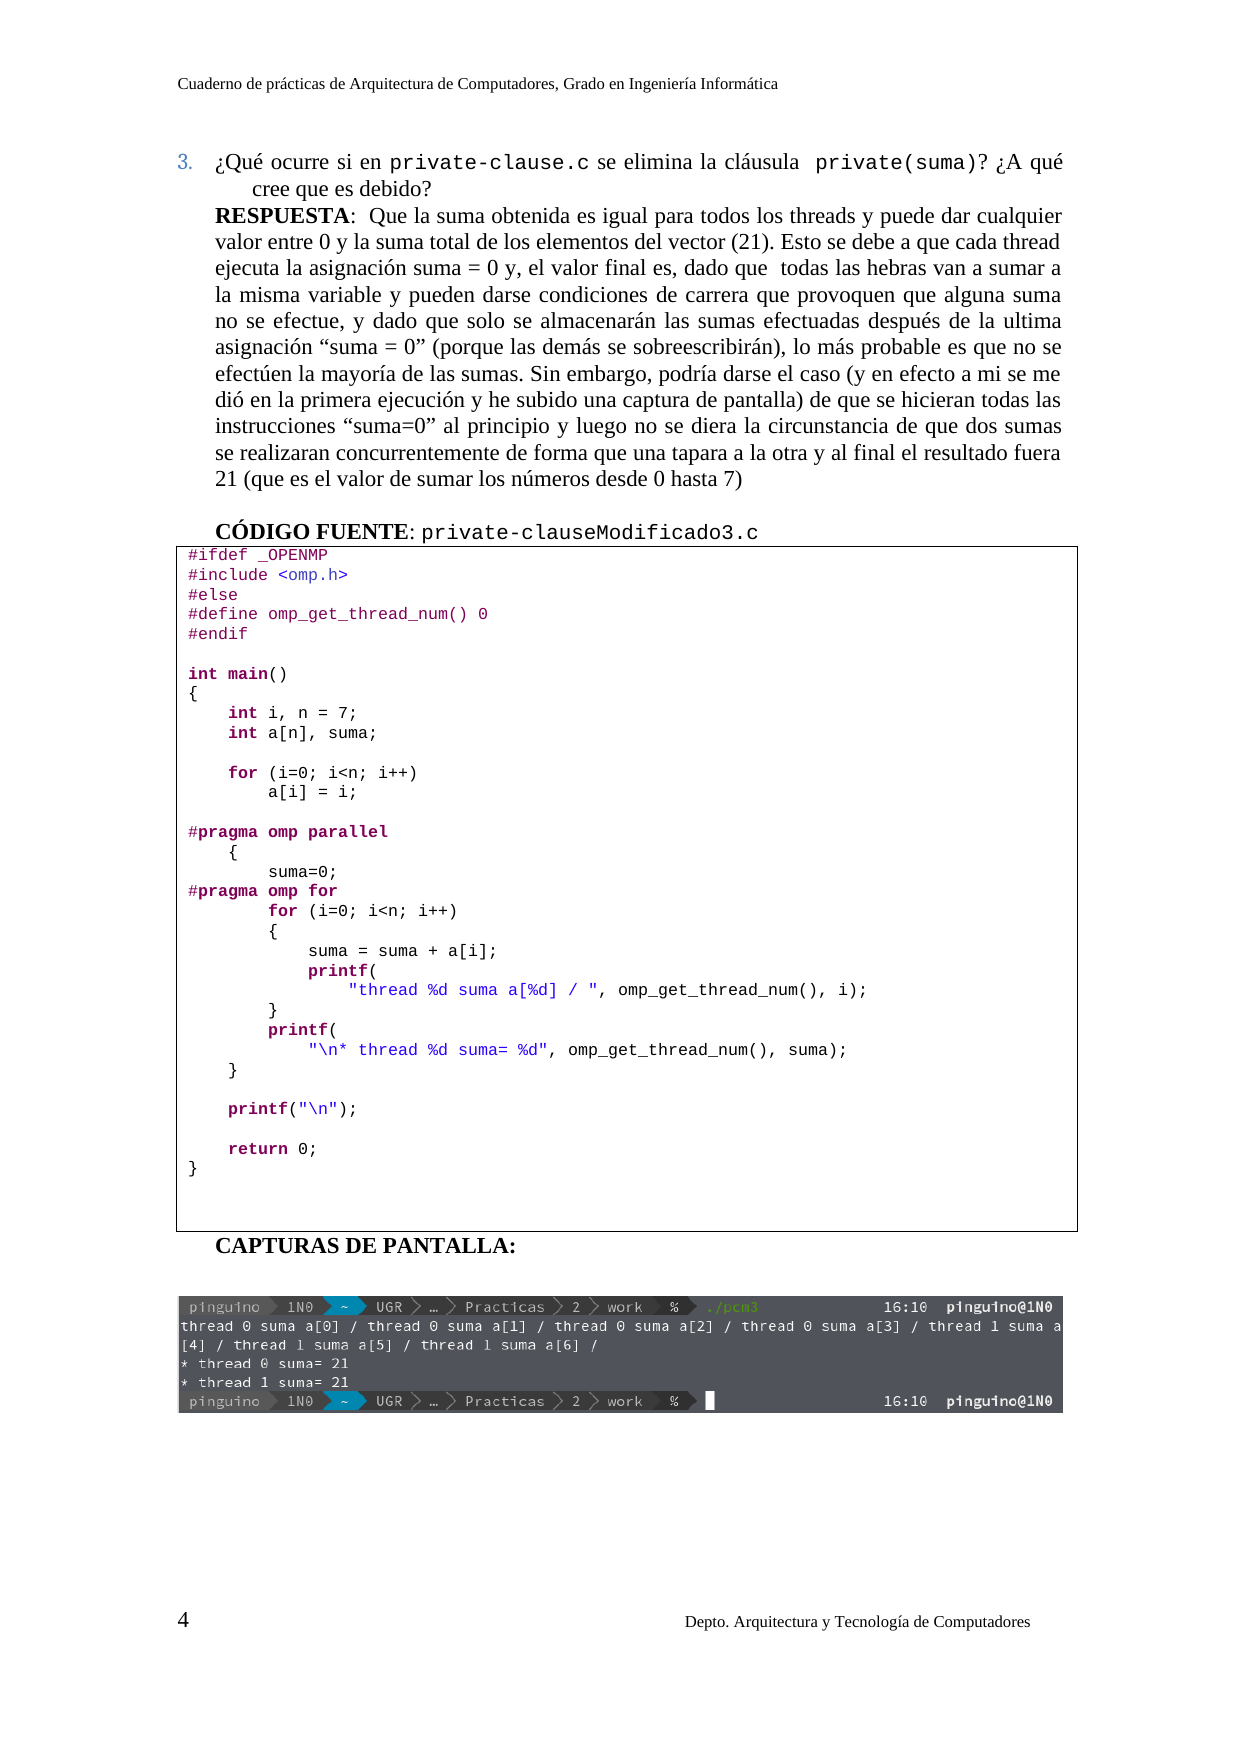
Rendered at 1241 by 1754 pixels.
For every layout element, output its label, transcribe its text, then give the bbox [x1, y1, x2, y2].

list ¿Qué ocurre si en private-clause.c se elimina la cláusula private(suma)? ¿A qué cree que es debido? [177, 148, 1063, 202]
picture [177, 1296, 1063, 1413]
text RESPUESTA: Que la suma obtenida es igual para todos los threads y puede dar cualquier valor entre 0 y la suma total de los elementos del vector (21). Esto se debe a que cada thread ejecuta la asignación suma = 0 y, el valor final es, dado que todas las hebras van a sumar a la misma variable y pueden darse condiciones de carrera que provoquen que alguna suma no se efectue, y dado que solo se almacenarán las sumas efectuadas después de la ultima asignación “suma = 0” (porque las demás se sobreescribirán), lo más probable es que no se efectúen la mayoría de las sumas. Sin embargo, podría darse el caso (y en efecto a mi se me dió en la primera ejecución y he subido una captura de pantalla) de que se hicieran todas las instrucciones “suma=0” al principio y luego no se diera la circunstancia de que dos sumas se realizaran concurrentemente de forma que una tapara a la otra y al final el resultado fuera 21 (que es el valor de sumar los números desde 0 hasta 7) [215, 202, 1063, 492]
table_header #ifdef _OPENMP #include <omp.h> #else #define omp_get_thread_num() 0 #endif int main() { int i, n = 7; int a[n], suma; for (i=0; i<n; i++) a[i] = i; #pragma omp parallel { suma=0; #pragma omp for for (i=0; i<n; i++) { suma = suma + a[i]; printf( "thread %d suma a[%d] / ", omp_get_thread_num(), i); } printf( "\n* thread %d suma= %d", omp_get_thread_num(), suma); } printf("\n"); return 0; } [177, 547, 1077, 1231]
text CAPTURAS DE PANTALLA: [215, 1232, 1063, 1258]
text CÓDIGO FUENTE: private-clauseModificado3.c [215, 518, 1063, 546]
